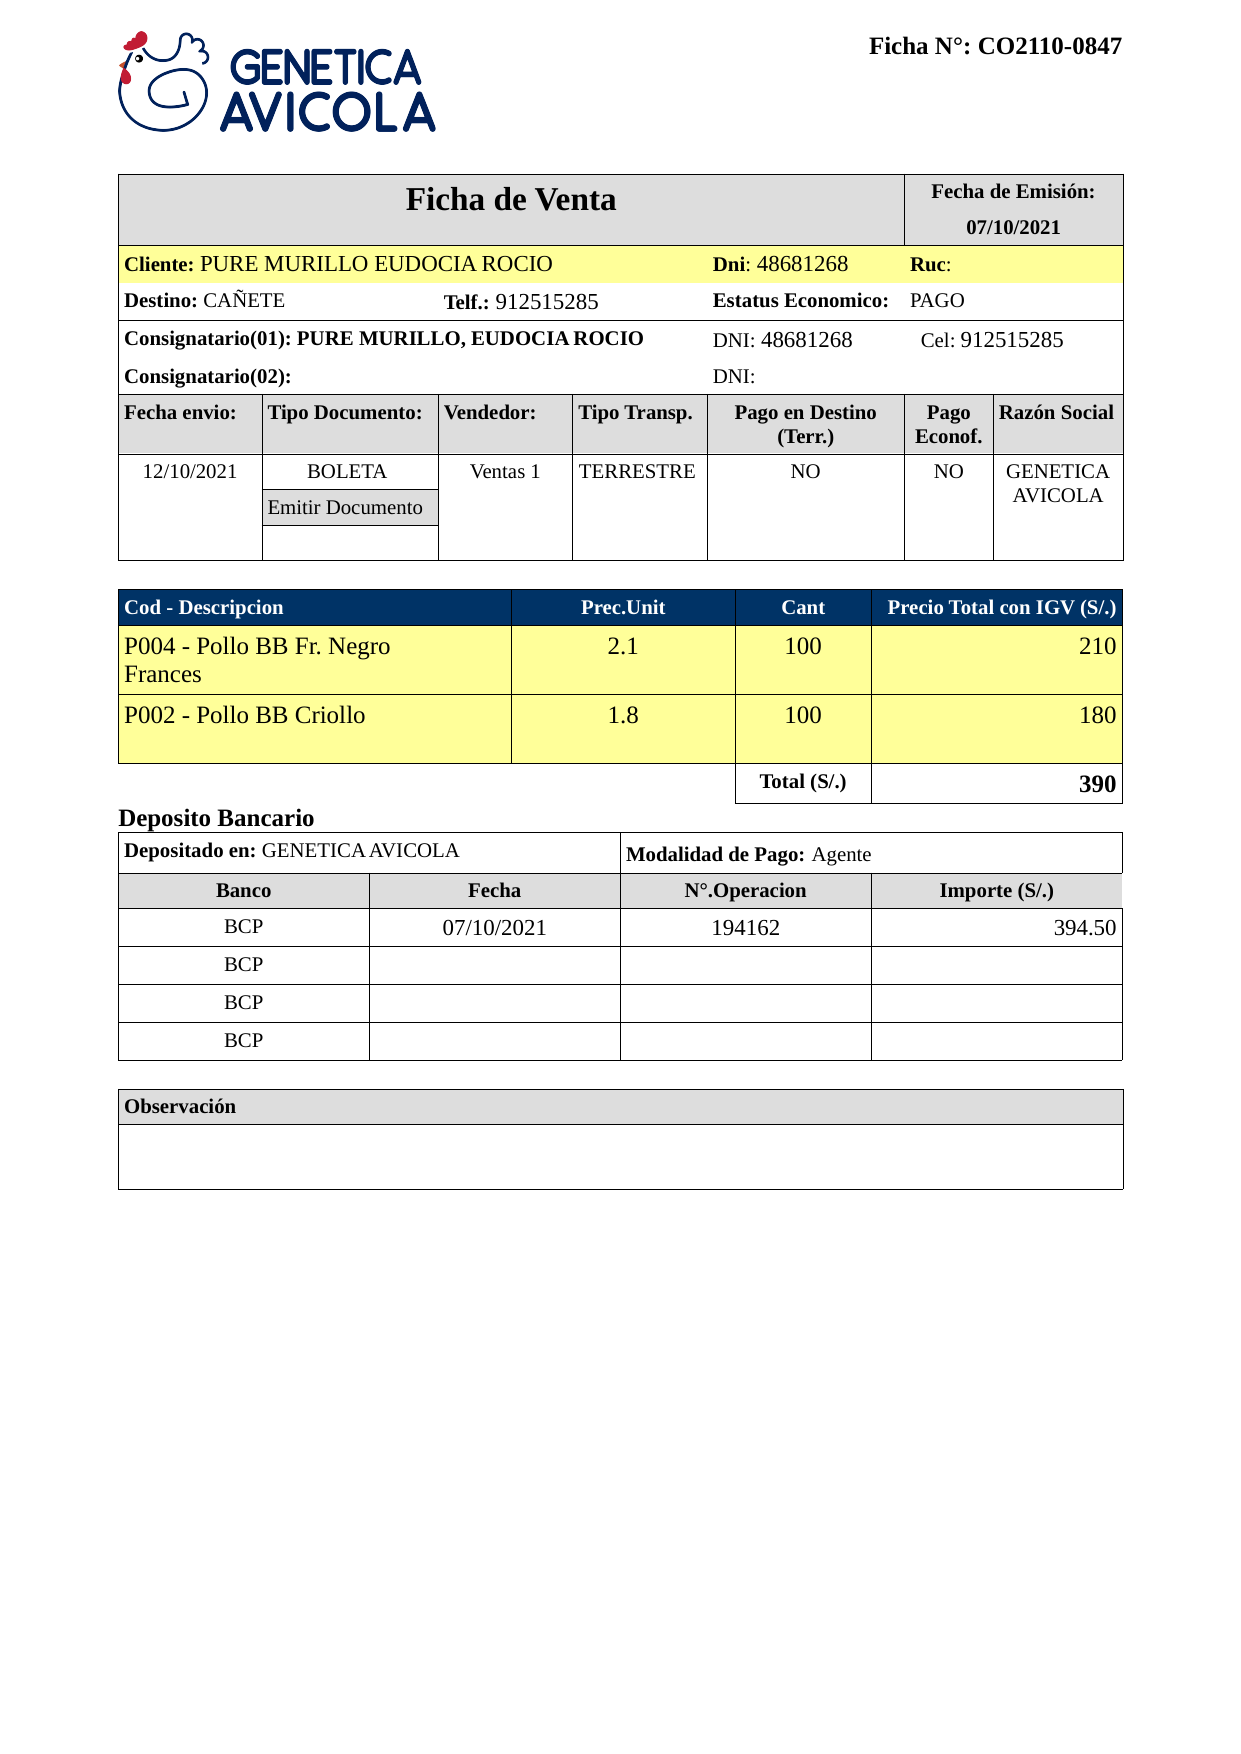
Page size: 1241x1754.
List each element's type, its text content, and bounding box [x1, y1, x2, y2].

table_cell [263, 526, 438, 560]
table_header Modalidad de Pago: Agente [621, 833, 1122, 872]
table_cell Consignatario(01): PURE MURILLO, EUDOCIA ROCIO [119, 321, 707, 358]
table_header Observación [119, 1090, 1123, 1124]
table_cell Cliente: PURE MURILLO EUDOCIA ROCIO [119, 246, 707, 283]
table_cell 1.8 [512, 695, 735, 763]
table_cell Cel: 912515285 [915, 321, 1123, 358]
table_cell 100 [736, 695, 871, 763]
table_cell N°.Operacion [621, 874, 871, 908]
table_cell Pago en Destino (Terr.) [708, 395, 904, 453]
table_cell Tipo Documento: [263, 395, 438, 453]
table_header Cant [736, 590, 871, 625]
table_cell 100 [736, 626, 871, 694]
table_cell BOLETA [263, 455, 438, 489]
table_cell Fecha [370, 874, 620, 908]
table_cell BCP [119, 985, 369, 1022]
table_header Depositado en: GENETICA AVICOLA [119, 833, 620, 872]
table_cell 390 [872, 764, 1122, 803]
table_cell Destino: CAÑETE [119, 283, 438, 320]
table_cell 07/10/2021 [370, 909, 620, 946]
table_header Precio Total con IGV (S/.) [872, 590, 1122, 625]
table_cell Dni: 48681268 [707, 246, 904, 283]
table_cell [621, 947, 871, 984]
table_cell Ruc: [904, 246, 1123, 283]
table_cell TERRESTRE [573, 455, 707, 560]
table_cell Consignatario(02): [119, 358, 707, 394]
table_cell PAGO [904, 283, 1123, 320]
text Deposito Bancario [118, 803, 1122, 832]
table_cell [872, 1023, 1122, 1060]
table_cell Ventas 1 [439, 455, 572, 560]
table_cell Vendedor: [439, 395, 572, 453]
table_cell Emitir Documento [263, 490, 438, 525]
table_cell 394.50 [872, 909, 1122, 946]
table_cell 180 [872, 695, 1122, 763]
table_cell [370, 985, 620, 1022]
table_cell Pago Econof. [905, 395, 993, 453]
table_cell 07/10/2021 [905, 209, 1123, 245]
table_cell [370, 947, 620, 984]
table_cell Tipo Transp. [573, 395, 707, 453]
table_cell NO [708, 455, 904, 560]
table_cell [511, 764, 735, 803]
table_cell Total (S/.) [736, 764, 871, 803]
table_cell [872, 947, 1122, 984]
table_cell DNI: 48681268 [707, 321, 915, 358]
table_cell 210 [872, 626, 1122, 694]
picture [118, 31, 436, 132]
table_cell Importe (S/.) [872, 874, 1122, 908]
table_cell [370, 1023, 620, 1060]
table_cell [621, 985, 871, 1022]
table_cell Telf.: 912515285 [438, 283, 707, 320]
table_cell [118, 764, 511, 803]
table_cell [872, 985, 1122, 1022]
table_cell P004 - Pollo BB Fr. Negro Frances [119, 626, 511, 694]
table_cell BCP [119, 1023, 369, 1060]
table_cell 2.1 [512, 626, 735, 694]
table_cell [621, 1023, 871, 1060]
table_cell DNI: [707, 358, 1123, 394]
table_cell Razón Social [994, 395, 1123, 453]
table_cell 194162 [621, 909, 871, 946]
table_cell Banco [119, 874, 369, 908]
table_header Fecha de Emisión: [905, 175, 1123, 209]
table_header Cod - Descripcion [119, 590, 511, 625]
table_header Prec.Unit [512, 590, 735, 625]
table_cell [119, 1125, 1123, 1189]
table_cell Fecha envio: [119, 395, 262, 453]
table_cell BCP [119, 947, 369, 984]
table_cell NO [905, 455, 993, 560]
table_header Ficha de Venta [119, 175, 904, 245]
table_cell GENETICA AVICOLA [994, 455, 1123, 560]
table_cell P002 - Pollo BB Criollo [119, 695, 511, 763]
table_cell BCP [119, 909, 369, 946]
table_cell 12/10/2021 [119, 455, 262, 560]
table_cell Estatus Economico: [707, 283, 904, 320]
